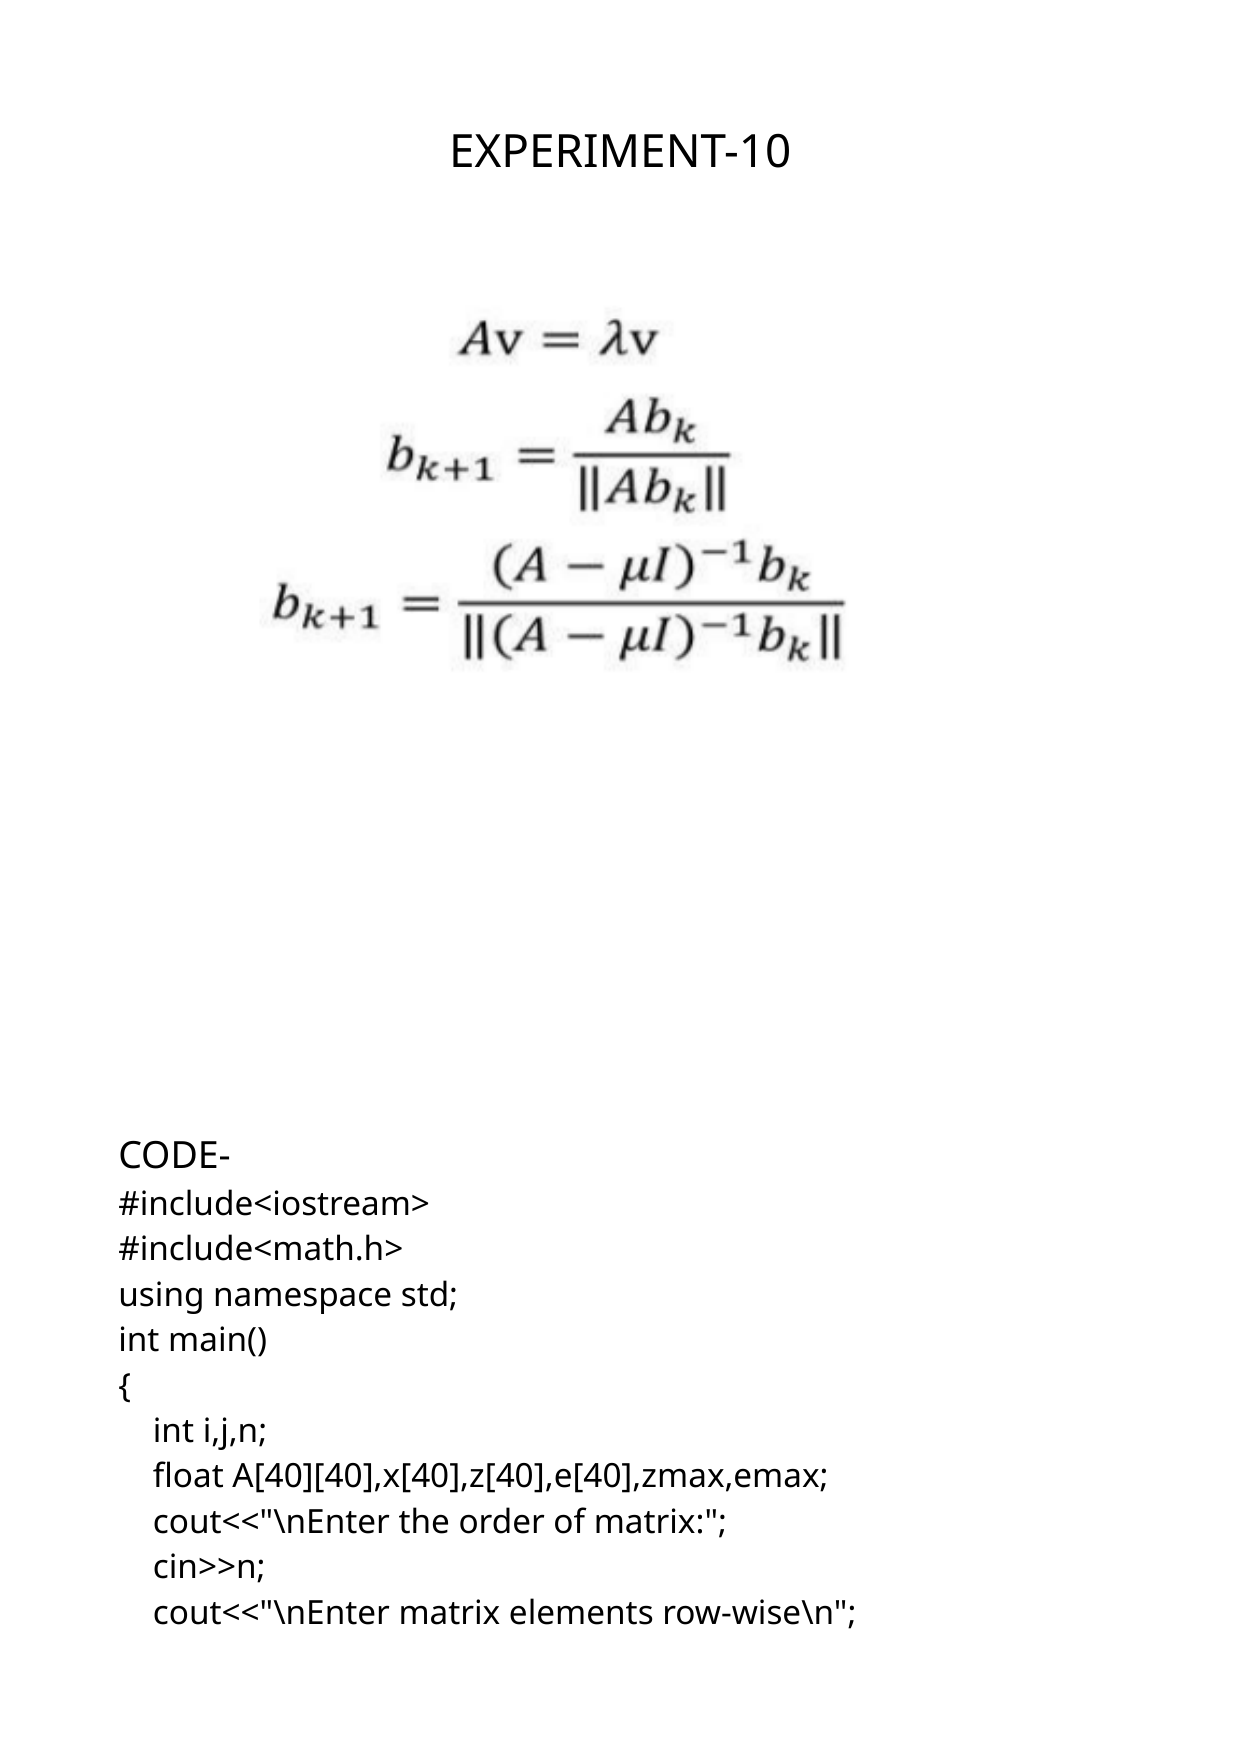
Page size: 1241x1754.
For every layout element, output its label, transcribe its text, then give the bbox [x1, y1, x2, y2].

text #include<math.h> [118, 1225, 1122, 1271]
text cin>>n; [118, 1543, 1122, 1588]
text cout<<"\nEnter matrix elements row-wise\n"; [118, 1588, 1122, 1634]
text int main() [118, 1316, 1122, 1361]
text #include<iostream> [118, 1180, 1122, 1225]
picture [215, 268, 930, 694]
text int i,j,n; [118, 1407, 1122, 1452]
text using namespace std; [118, 1271, 1122, 1316]
text cout<<"\nEnter the order of matrix:"; [118, 1498, 1122, 1543]
text { [118, 1361, 1122, 1407]
text CODE- [118, 1129, 1122, 1180]
text float A[40][40],x[40],z[40],e[40],zmax,emax; [118, 1452, 1122, 1498]
